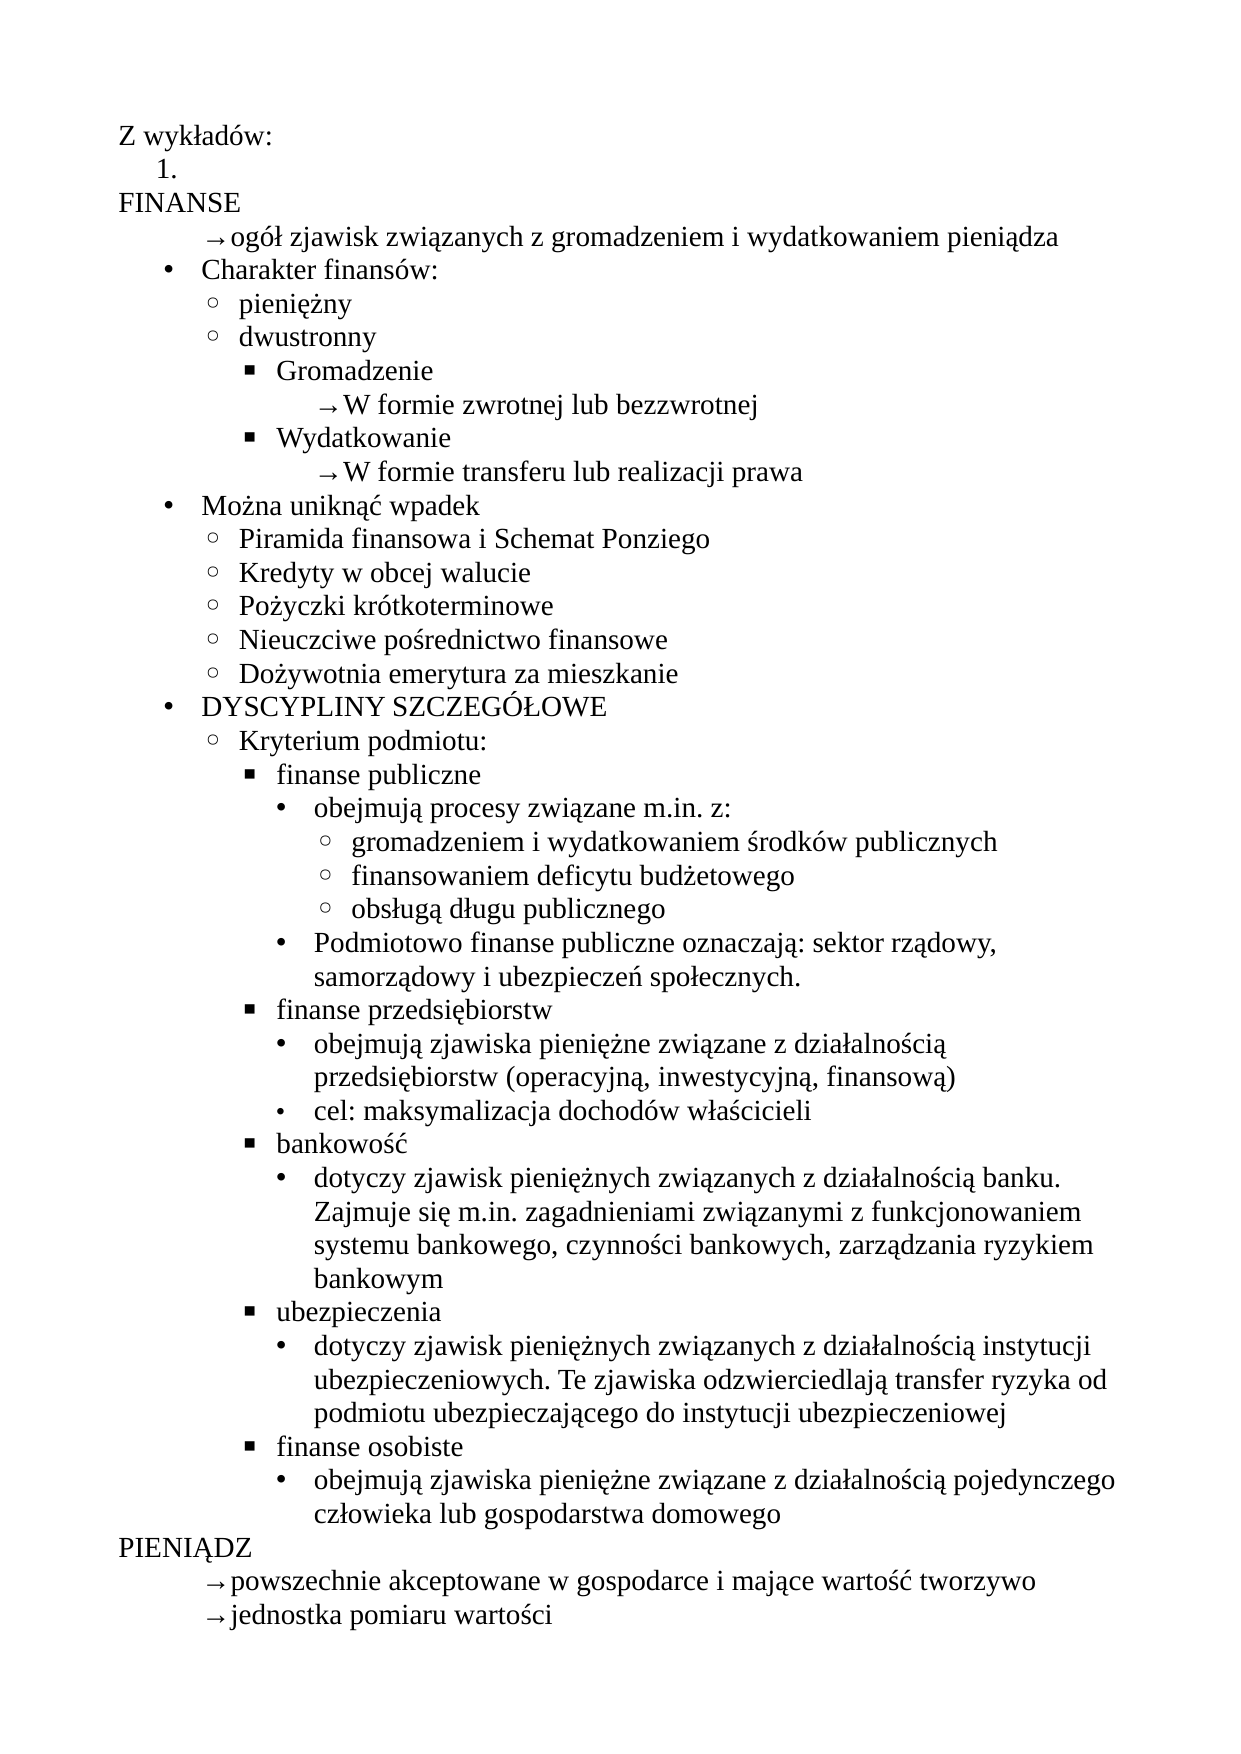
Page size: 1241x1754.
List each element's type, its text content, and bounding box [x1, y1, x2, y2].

list Gromadzenie [239, 353, 1122, 387]
list bankowość [239, 1127, 1122, 1160]
list →W formie transferu lub realizacji prawa [276, 454, 1122, 488]
list Można uniknąć wpadek [164, 488, 1122, 521]
list Dożywotnia emerytura za mieszkanie [201, 656, 1122, 689]
list gromadzeniem i wydatkowaniem środków publicznych [314, 824, 1122, 858]
list dotyczy zjawisk pieniężnych związanych z działalnością instytucji ubezpieczeniowych. Te zjawiska odzwierciedlają transfer ryzyka od podmiotu ubezpieczającego do instytucji ubezpieczeniowej [276, 1328, 1122, 1429]
list finanse przedsiębiorstw [239, 992, 1122, 1026]
list Podmiotowo finanse publiczne oznaczają: sektor rządowy, samorządowy i ubezpieczeń społecznych. [276, 925, 1122, 992]
list dotyczy zjawisk pieniężnych związanych z działalnością banku. Zajmuje się m.in. zagadnieniami związanymi z funkcjonowaniem systemu bankowego, czynności bankowych, zarządzania ryzykiem bankowym [276, 1160, 1122, 1294]
list →powszechnie akceptowane w gospodarce i mające wartość tworzywo [164, 1563, 1122, 1597]
text Z wykładów: [118, 118, 1122, 152]
list Nieuczciwe pośrednictwo finansowe [201, 622, 1122, 656]
list →W formie zwrotnej lub bezzwrotnej [276, 387, 1122, 420]
list Kryterium podmiotu: [201, 723, 1122, 757]
list finanse publiczne [239, 757, 1122, 790]
list cel: maksymalizacja dochodów właścicieli [276, 1093, 1122, 1127]
list →ogół zjawisk związanych z gromadzeniem i wydatkowaniem pieniądza [164, 219, 1122, 252]
list finanse osobiste [239, 1429, 1122, 1462]
list Charakter finansów: [164, 252, 1122, 286]
list obejmują procesy związane m.in. z: [276, 790, 1122, 824]
list Kredyty w obcej walucie [201, 555, 1122, 588]
list ubezpieczenia [239, 1294, 1122, 1328]
text PIENIĄDZ [118, 1530, 1122, 1563]
text FINANSE [118, 185, 1122, 219]
list DYSCYPLINY SZCZEGÓŁOWE [164, 689, 1122, 723]
list obsługą długu publicznego [314, 891, 1122, 925]
list →jednostka pomiaru wartości [164, 1597, 1122, 1630]
list finansowaniem deficytu budżetowego [314, 858, 1122, 891]
list obejmują zjawiska pieniężne związane z działalnością przedsiębiorstw (operacyjną, inwestycyjną, finansową) [276, 1026, 1122, 1093]
list obejmują zjawiska pieniężne związane z działalnością pojedynczego człowieka lub gospodarstwa domowego [276, 1462, 1122, 1530]
list Piramida finansowa i Schemat Ponziego [201, 521, 1122, 555]
list Pożyczki krótkoterminowe [201, 588, 1122, 622]
list Wydatkowanie [239, 420, 1122, 454]
list pieniężny [201, 286, 1122, 319]
list dwustronny [201, 319, 1122, 353]
